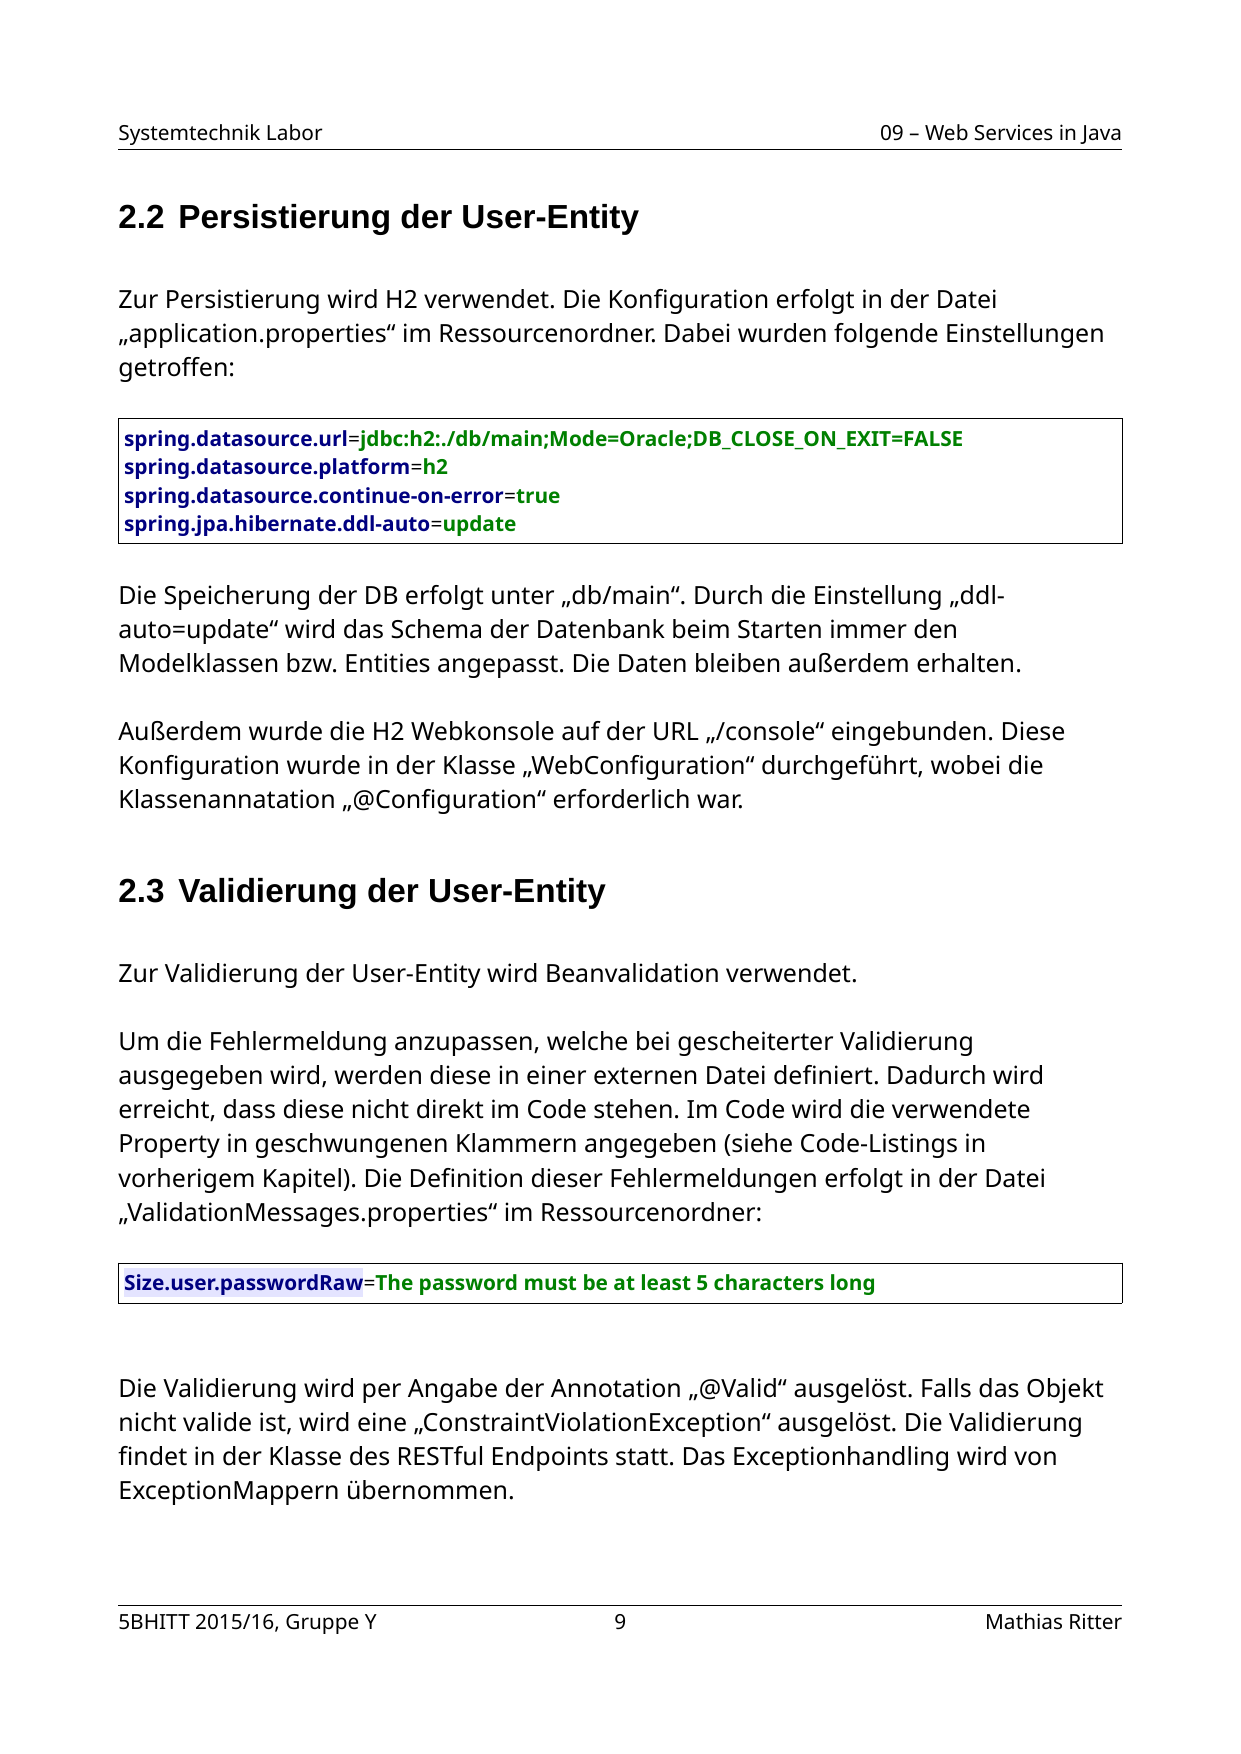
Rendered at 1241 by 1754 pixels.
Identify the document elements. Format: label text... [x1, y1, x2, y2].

table_header spring.datasource.url=jdbc:h2:./db/main;Mode=Oracle;DB_CLOSE_ON_EXIT=FALSE spring.datasource.platform=h2 spring.datasource.continue-on-error=true spring.jpa.hibernate.ddl-auto=update [119, 419, 1122, 543]
table_header Size.user.passwordRaw=The password must be at least 5 characters long [119, 1264, 1122, 1302]
text Zur Persistierung wird H2 verwendet. Die Konfiguration erfolgt in der Datei „application.properties“ im Ressourcenordner. Dabei wurden folgende Einstellungen getroffen: [118, 248, 1122, 384]
text Außerdem wurde die H2 Webkonsole auf der URL „/console“ eingebunden. Diese Konfiguration wurde in der Klasse „WebConfiguration“ durchgeführt, wobei die Klassenannatation „@Configuration“ erforderlich war. [118, 714, 1122, 816]
subtitle Validierung der User-Entity [118, 871, 1122, 909]
subtitle Persistierung der User-Entity [118, 197, 1122, 235]
text Die Validierung wird per Angabe der Annotation „@Valid“ ausgelöst. Falls das Objekt nicht valide ist, wird eine „ConstraintViolationException“ ausgelöst. Die Validierung findet in der Klasse des RESTful Endpoints statt. Das Exceptionhandling wird von ExceptionMappern übernommen. [118, 1371, 1122, 1507]
text Zur Validierung der User-Entity wird Beanvalidation verwendet. [118, 956, 1122, 990]
text Die Speicherung der DB erfolgt unter „db/main“. Durch die Einstellung „ddl-auto=update“ wird das Schema der Datenbank beim Starten immer den Modelklassen bzw. Entities angepasst. Die Daten bleiben außerdem erhalten. [118, 577, 1122, 680]
text Um die Fehlermeldung anzupassen, welche bei gescheiterter Validierung ausgegeben wird, werden diese in einer externen Datei definiert. Dadurch wird erreicht, dass diese nicht direkt im Code stehen. Im Code wird die verwendete Property in geschwungenen Klammern angegeben (siehe Code-Listings in vorherigem Kapitel). Die Definition dieser Fehlermeldungen erfolgt in der Datei „ValidationMessages.properties“ im Ressourcenordner: [118, 1024, 1122, 1228]
